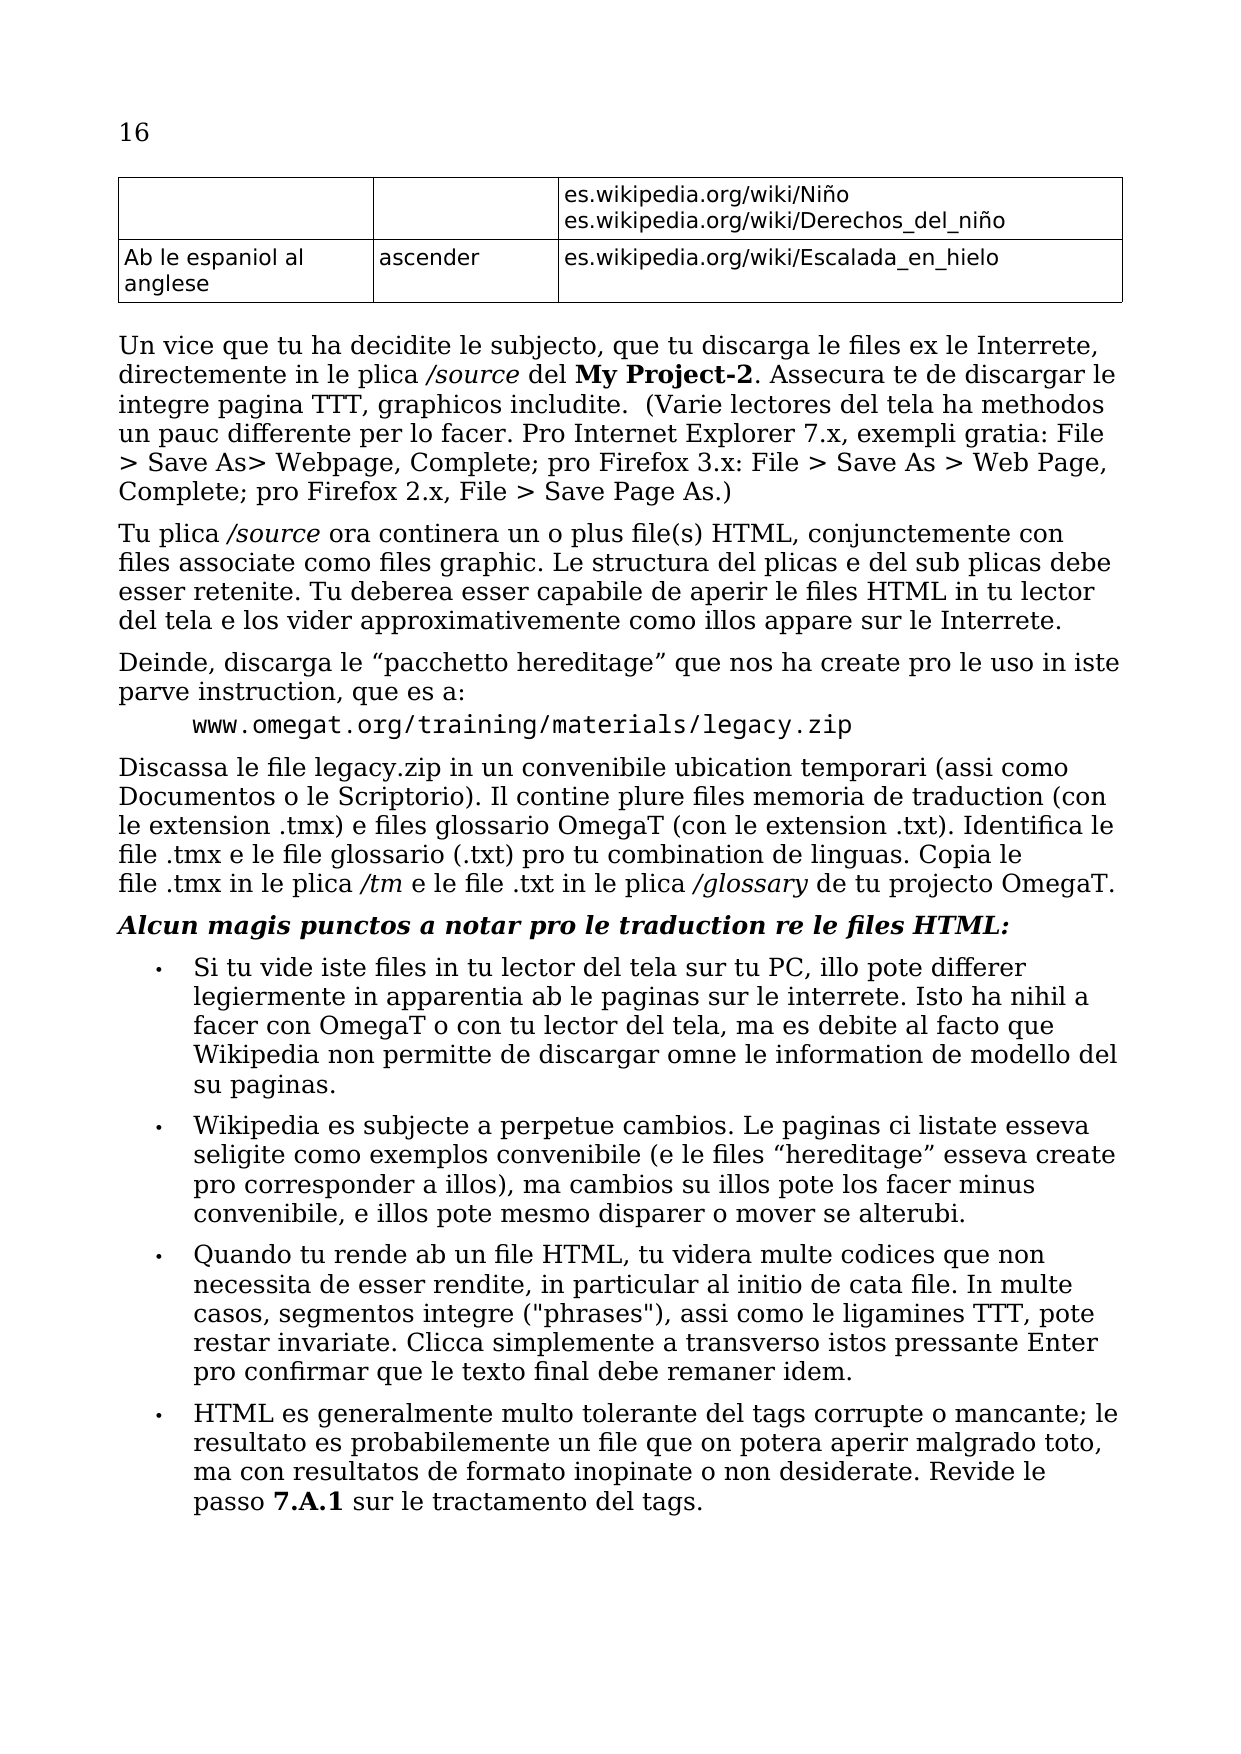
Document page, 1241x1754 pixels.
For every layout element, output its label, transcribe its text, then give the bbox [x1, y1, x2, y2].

table_cell [119, 178, 373, 239]
list HTML es generalmente multo tolerante del tags corrupte o mancante; le resultato es probabilemente un file que on potera aperir malgrado toto, ma con resultatos de formato inopinate o non desiderate. Revide le passo 7.A.1 sur le tractamento del tags. [156, 1399, 1122, 1545]
table_cell [374, 178, 558, 239]
table_cell es.wikipedia.org/wiki/Niño es.wikipedia.org/wiki/Derechos_del_niño [559, 178, 1122, 239]
table_cell es.wikipedia.org/wiki/Escalada_en_hielo [559, 240, 1122, 302]
list Si tu vide iste files in tu lector del tela sur tu PC, illo pote differer legiermente in apparentia ab le paginas sur le interrete. Isto ha nihil a facer con OmegaT o con tu lector del tela, ma es debite al facto que Wikipedia non permitte de discargar omne le information de modello del su paginas. [156, 953, 1122, 1099]
text Alcun magis punctos a notar pro le traduction re le files HTML: [118, 911, 1122, 941]
text Tu plica /source ora continera un o plus file(s) HTML, conjunctemente con files associate como files graphic. Le structura del plicas e del sub plicas debe esser retenite. Tu deberea esser capabile de aperir le files HTML in tu lector del tela e los vider approximativemente como illos appare sur le Interrete. [118, 519, 1122, 636]
list Quando tu rende ab un file HTML, tu videra multe codices que non necessita de esser rendite, in particular al initio de cata file. In multe casos, segmentos integre ("phrases"), assi como le ligamines TTT, pote restar invariate. Clicca simplemente a transverso istos pressante Enter pro confirmar que le texto final debe remaner idem. [156, 1241, 1122, 1387]
table_cell Ab le espaniol al anglese [119, 240, 373, 302]
table_cell ascender [374, 240, 558, 302]
list Wikipedia es subjecte a perpetue cambios. Le paginas ci listate esseva seligite como exemplos convenibile (e le files “hereditage” esseva create pro corresponder a illos), ma cambios su illos pote los facer minus convenibile, e illos pote mesmo disparer o mover se alterubi. [156, 1112, 1122, 1228]
text Discassa le file legacy.zip in un convenibile ubication temporari (assi como Documentos o le Scriptorio). Il contine plure files memoria de traduction (con le extension .tmx) e files glossario OmegaT (con le extension .txt). Identifica le file .tmx e le file glossario (.txt) pro tu combination de linguas. Copia le file .tmx in le plica /tm e le file .txt in le plica /glossary de tu projecto OmegaT. [118, 753, 1122, 899]
text Un vice que tu ha decidite le subjecto, que tu discarga le files ex le Interrete, directemente in le plica /source del My Project-2. Assecura te de discargar le integre pagina TTT, graphicos includite. (Varie lectores del tela ha methodos un pauc differente per lo facer. Pro Internet Explorer 7.x, exempli gratia: File > Save As> Webpage, Complete; pro Firefox 3.x: File > Save As > Web Page, Complete; pro Firefox 2.x, File > Save Page As.) [118, 303, 1122, 506]
text Deinde, discarga le “pacchetto hereditage” que nos ha create pro le uso in iste parve instruction, que es a: www.omegat.org/training/materials/legacy.zip [118, 648, 1122, 741]
